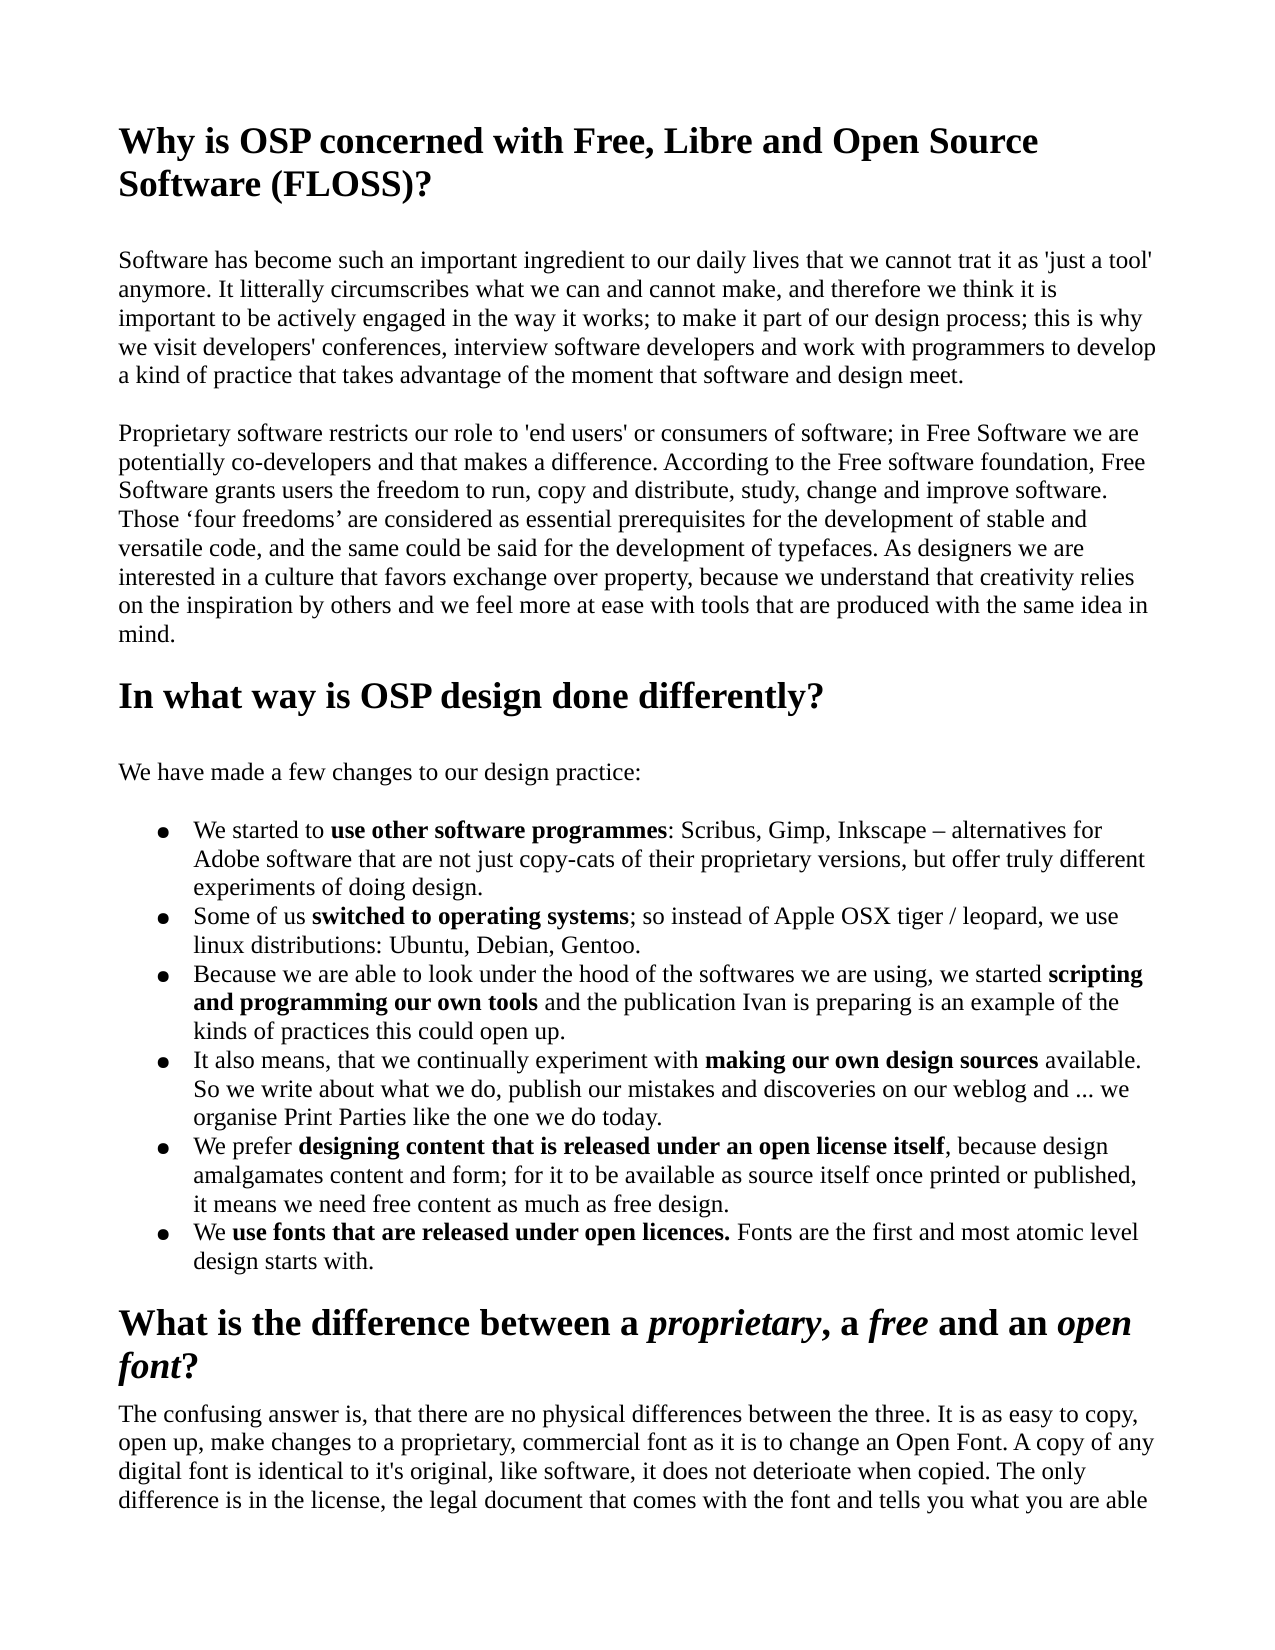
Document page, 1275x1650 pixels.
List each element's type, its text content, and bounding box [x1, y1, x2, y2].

list Some of us switched to operating systems; so instead of Apple OSX tiger / leopard, we use linux distributions: Ubuntu, Debian, Gentoo. [156, 901, 1157, 959]
text The confusing answer is, that there are no physical differences between the three. It is as easy to copy, open up, make changes to a proprietary, commercial font as it is to change an Open Font. A copy of any digital font is identical to it's original, like software, it does not deterioate when copied. The only difference is in the license, the legal document that comes with the font and tells you what you are able [118, 1399, 1157, 1514]
list It also means, that we continually experiment with making our own design sources available. So we write about what we do, publish our mistakes and discoveries on our weblog and ... we organise Print Parties like the one we do today. [156, 1045, 1157, 1131]
list We use fonts that are released under open licences. Fonts are the first and most atomic level design starts with. [156, 1217, 1157, 1275]
subtitle Why is OSP concerned with Free, Libre and Open Source Software (FLOSS)? [118, 118, 1157, 204]
text We have made a few changes to our design practice: [118, 757, 1157, 786]
text Proprietary software restricts our role to 'end users' or consumers of software; in Free Software we are potentially co-developers and that makes a difference. According to the Free software foundation, Free Software grants users the freedom to run, copy and distribute, study, change and improve software. Those ‘four freedoms’ are considered as essential prerequisites for the development of stable and versatile code, and the same could be said for the development of typefaces. As designers we are interested in a culture that favors exchange over property, because we understand that creativity relies on the inspiration by others and we feel more at ease with tools that are produced with the same idea in mind. [118, 418, 1157, 648]
list We started to use other software programmes: Scribus, Gimp, Inkscape – alternatives for Adobe software that are not just copy-cats of their proprietary versions, but offer truly different experiments of doing design. [156, 815, 1157, 901]
list We prefer designing content that is released under an open license itself, because design amalgamates content and form; for it to be available as source itself once printed or published, it means we need free content as much as free design. [156, 1131, 1157, 1217]
subtitle In what way is OSP design done differently? [118, 673, 1157, 716]
subtitle What is the difference between a proprietary, a free and an open font? [118, 1300, 1157, 1386]
list Because we are able to look under the hood of the softwares we are using, we started scripting and programming our own tools and the publication Ivan is preparing is an example of the kinds of practices this could open up. [156, 959, 1157, 1045]
text Software has become such an important ingredient to our daily lives that we cannot trat it as 'just a tool' anymore. It litterally circumscribes what we can and cannot make, and therefore we think it is important to be actively engaged in the way it works; to make it part of our design process; this is why we visit developers' conferences, interview software developers and work with programmers to develop a kind of practice that takes advantage of the moment that software and design meet. [118, 246, 1157, 389]
